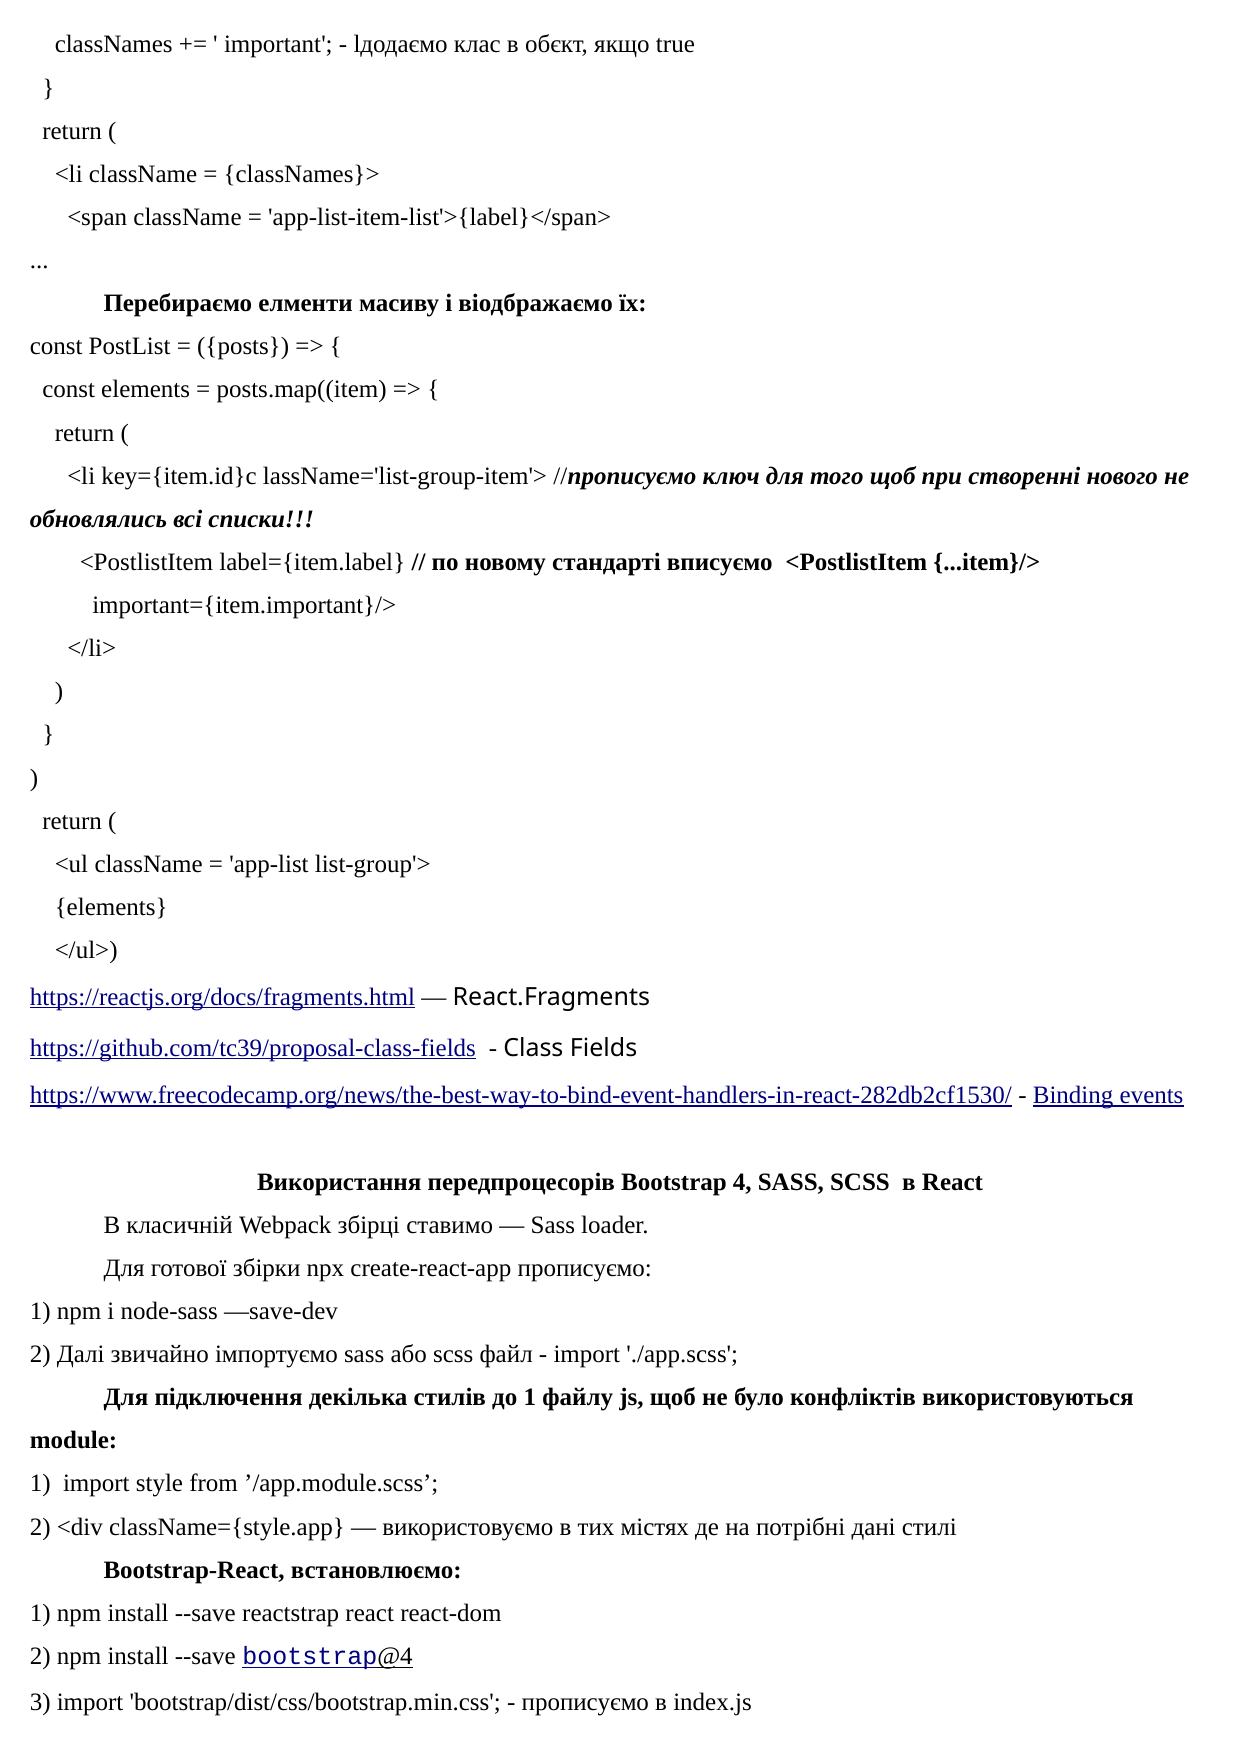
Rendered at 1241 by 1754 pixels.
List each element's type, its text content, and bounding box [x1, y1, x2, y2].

text return ( [29, 418, 1211, 446]
text <li key={item.id}c lassName='list-group-item'> //прописуємо ключ для того щоб при створенні нового не обновлялись всі списки!!! [29, 461, 1211, 533]
text 1) import style from ’/app.module.scss’; [29, 1468, 1211, 1497]
text return ( [29, 806, 1211, 834]
text Bootstrap-React, встановлюємо: [29, 1555, 1211, 1583]
text https://reactjs.org/docs/fragments.html — React.Fragments [29, 978, 1211, 1012]
text В класичній Webpack збірці ставимо — Sass loader. [29, 1210, 1211, 1238]
text const PostList = ({posts}) => { [29, 331, 1211, 360]
text ... [29, 245, 1211, 274]
text <ul className = 'app-list list-group'> [29, 849, 1211, 878]
text ) [29, 763, 1211, 791]
text <span className = 'app-list-item-list'>{label}</span> [29, 202, 1211, 231]
text 2) <div className={style.app} — використовуємо в тих містях де на потрібні дані стилі [29, 1512, 1211, 1540]
text Для підключення декілька стилів до 1 файлу js, щоб не було конфліктів використовуються module: [29, 1382, 1211, 1454]
text Перебираємо елменти масиву і віодбражаємо їх: [29, 288, 1211, 317]
text <PostlistItem label={item.label} // по новому стандарті вписуємо <PostlistItem {...item}/> [29, 547, 1211, 576]
text const elements = posts.map((item) => { [29, 374, 1211, 403]
text } [29, 719, 1211, 748]
text 2) Далі звичайно імпортуємо sass або scss файл - import './app.scss'; [29, 1339, 1211, 1368]
text {elements} [29, 892, 1211, 921]
text Використання передпроцесорів Bootstrap 4, SASS, SCSS в React [29, 1167, 1211, 1195]
text 1) npm install --save reactstrap react react-dom [29, 1598, 1211, 1627]
text </ul>) [29, 935, 1211, 964]
text classNames += ' important'; - lдодаємо клас в обєкт, якщо true [29, 29, 1211, 58]
text important={item.important}/> [29, 590, 1211, 619]
text https://github.com/tc39/proposal-class-fields - Class Fields [29, 1029, 1211, 1063]
text Для готової збірки npx create-react-app прописуємо: [29, 1253, 1211, 1282]
text ) [29, 676, 1211, 705]
text 1) npm i node-sass —save-dev [29, 1296, 1211, 1325]
text <li className = {classNames}> [29, 159, 1211, 188]
text } [29, 73, 1211, 101]
text </li> [29, 633, 1211, 662]
text 3) import 'bootstrap/dist/css/bootstrap.min.css'; - прописуємо в index.js [29, 1687, 1211, 1716]
text 2) npm install --save bootstrap@4 [29, 1641, 1211, 1672]
text return ( [29, 116, 1211, 144]
text https://www.freecodecamp.org/news/the-best-way-to-bind-event-handlers-in-react-282db2cf1530/ - Binding events [29, 1080, 1211, 1109]
